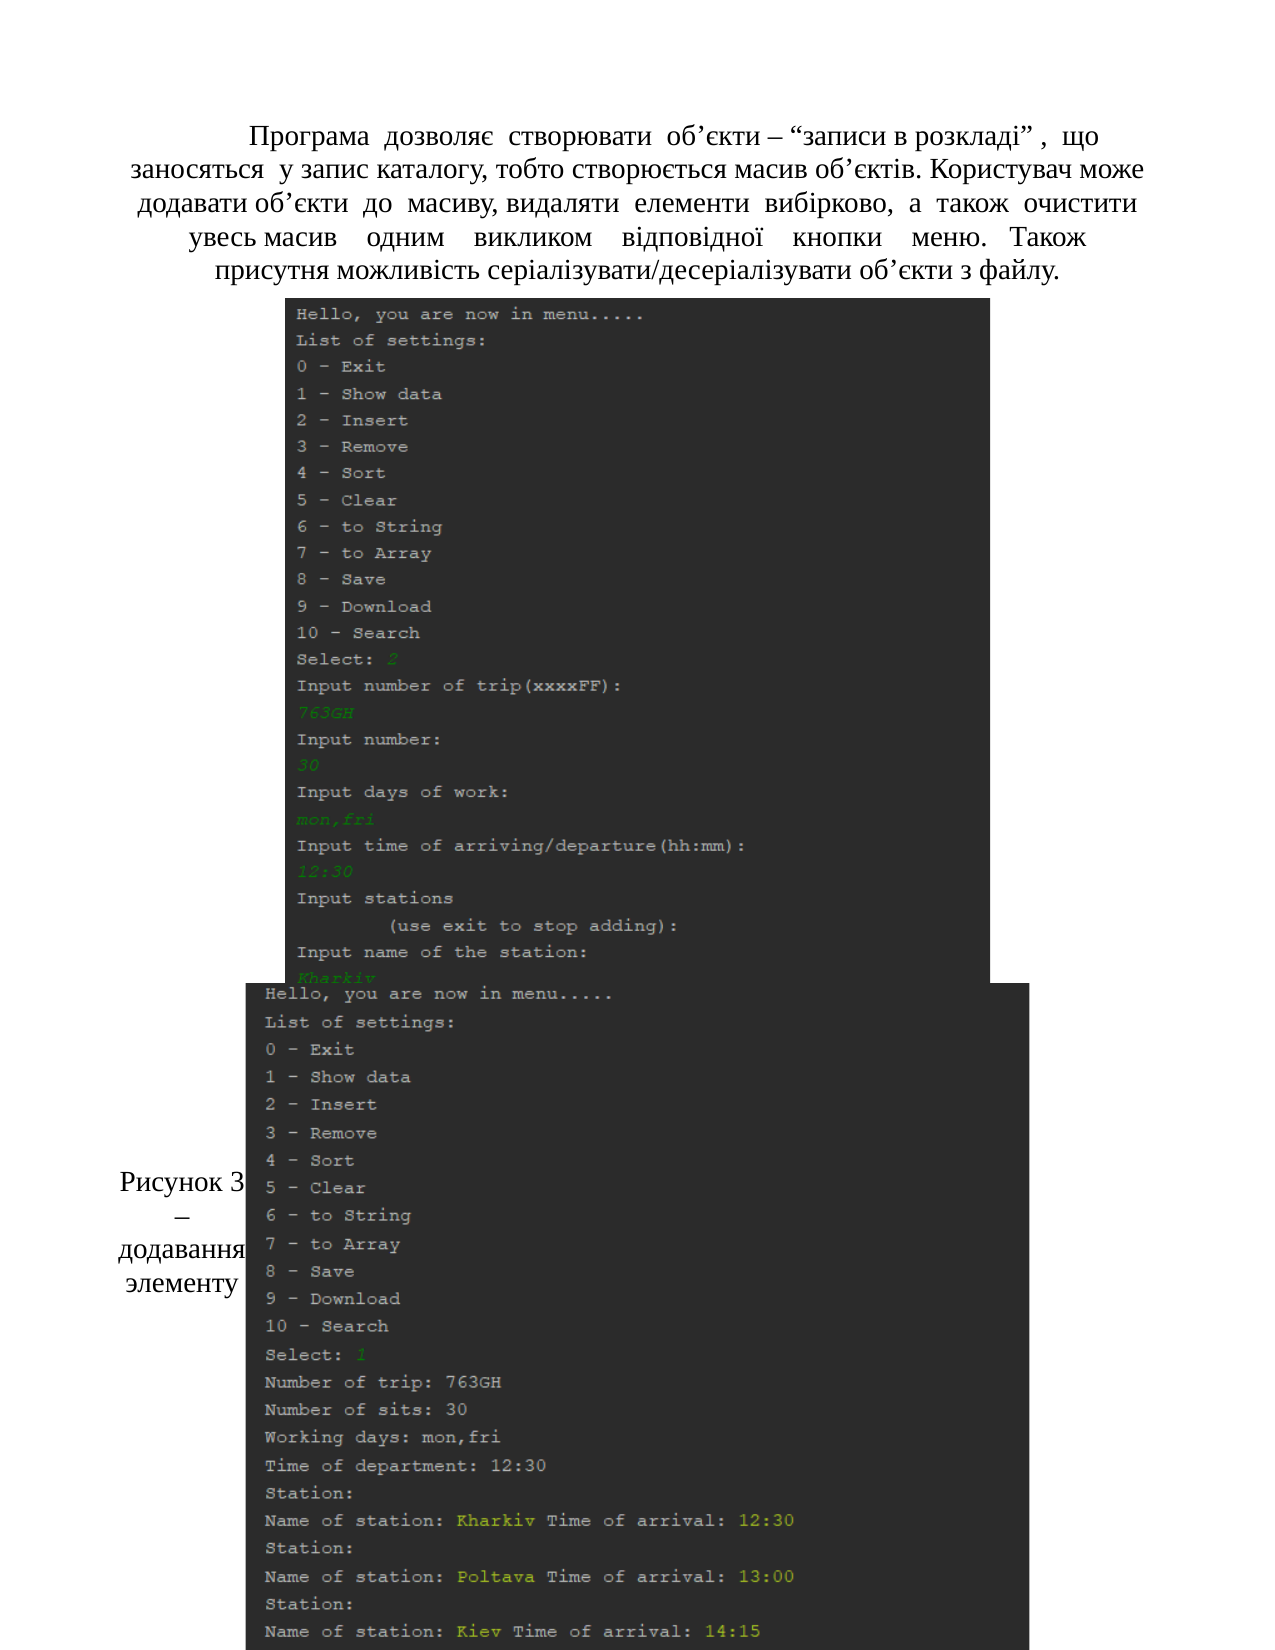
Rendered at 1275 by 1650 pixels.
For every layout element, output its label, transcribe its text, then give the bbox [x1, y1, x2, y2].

text Рисунок 3 – додавання элементу [118, 1164, 245, 1299]
text [1030, 1164, 1157, 1299]
picture [245, 298, 1030, 1650]
text Програма дозволяє створювати об’єкти – “записи в розкладі” , що заносяться у запис каталогу, тобто створюється масив об’єктів. Користувач може додавати об’єкти до масиву, видаляти елементи вибірково, а також очистити увесь масив одним викликом відповідної кнопки меню. Також присутня можливість серіалізувати/десеріалізувати об’єкти з файлу. [118, 118, 1157, 286]
